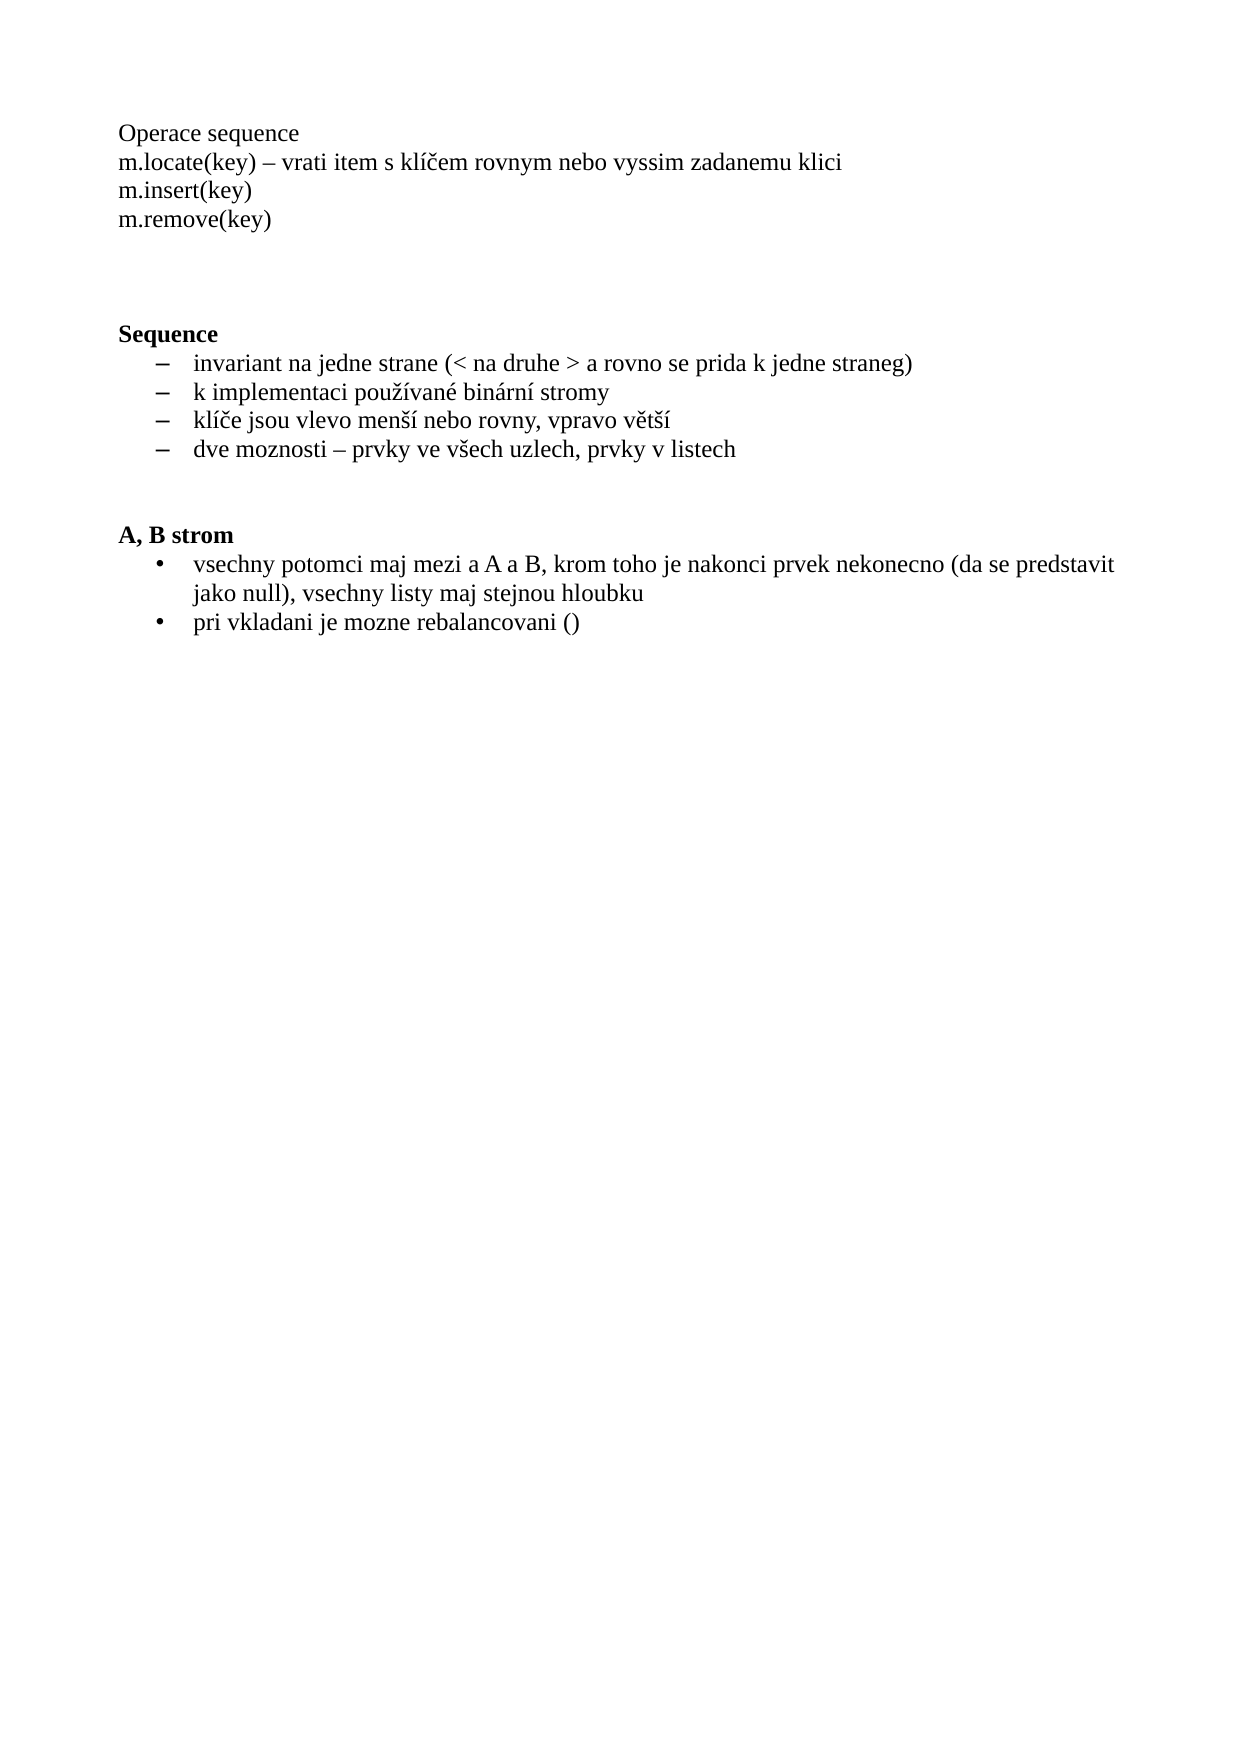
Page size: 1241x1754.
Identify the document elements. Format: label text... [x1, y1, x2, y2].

text A, B strom [118, 521, 1122, 549]
text Operace sequence [118, 118, 1122, 147]
list dve moznosti – prvky ve všech uzlech, prvky v listech [156, 434, 1122, 463]
text m.remove(key) [118, 204, 1122, 233]
text m.insert(key) [118, 176, 1122, 204]
list pri vkladani je mozne rebalancovani () [156, 607, 1122, 636]
text Sequence [118, 319, 1122, 348]
list k implementaci používané binární stromy [156, 377, 1122, 406]
list invariant na jedne strane (< na druhe > a rovno se prida k jedne straneg) [156, 348, 1122, 377]
list vsechny potomci maj mezi a A a B, krom toho je nakonci prvek nekonecno (da se predstavit jako null), vsechny listy maj stejnou hloubku [156, 549, 1122, 607]
list klíče jsou vlevo menší nebo rovny, vpravo větší [156, 406, 1122, 434]
text m.locate(key) – vrati item s klíčem rovnym nebo vyssim zadanemu klici [118, 147, 1122, 176]
